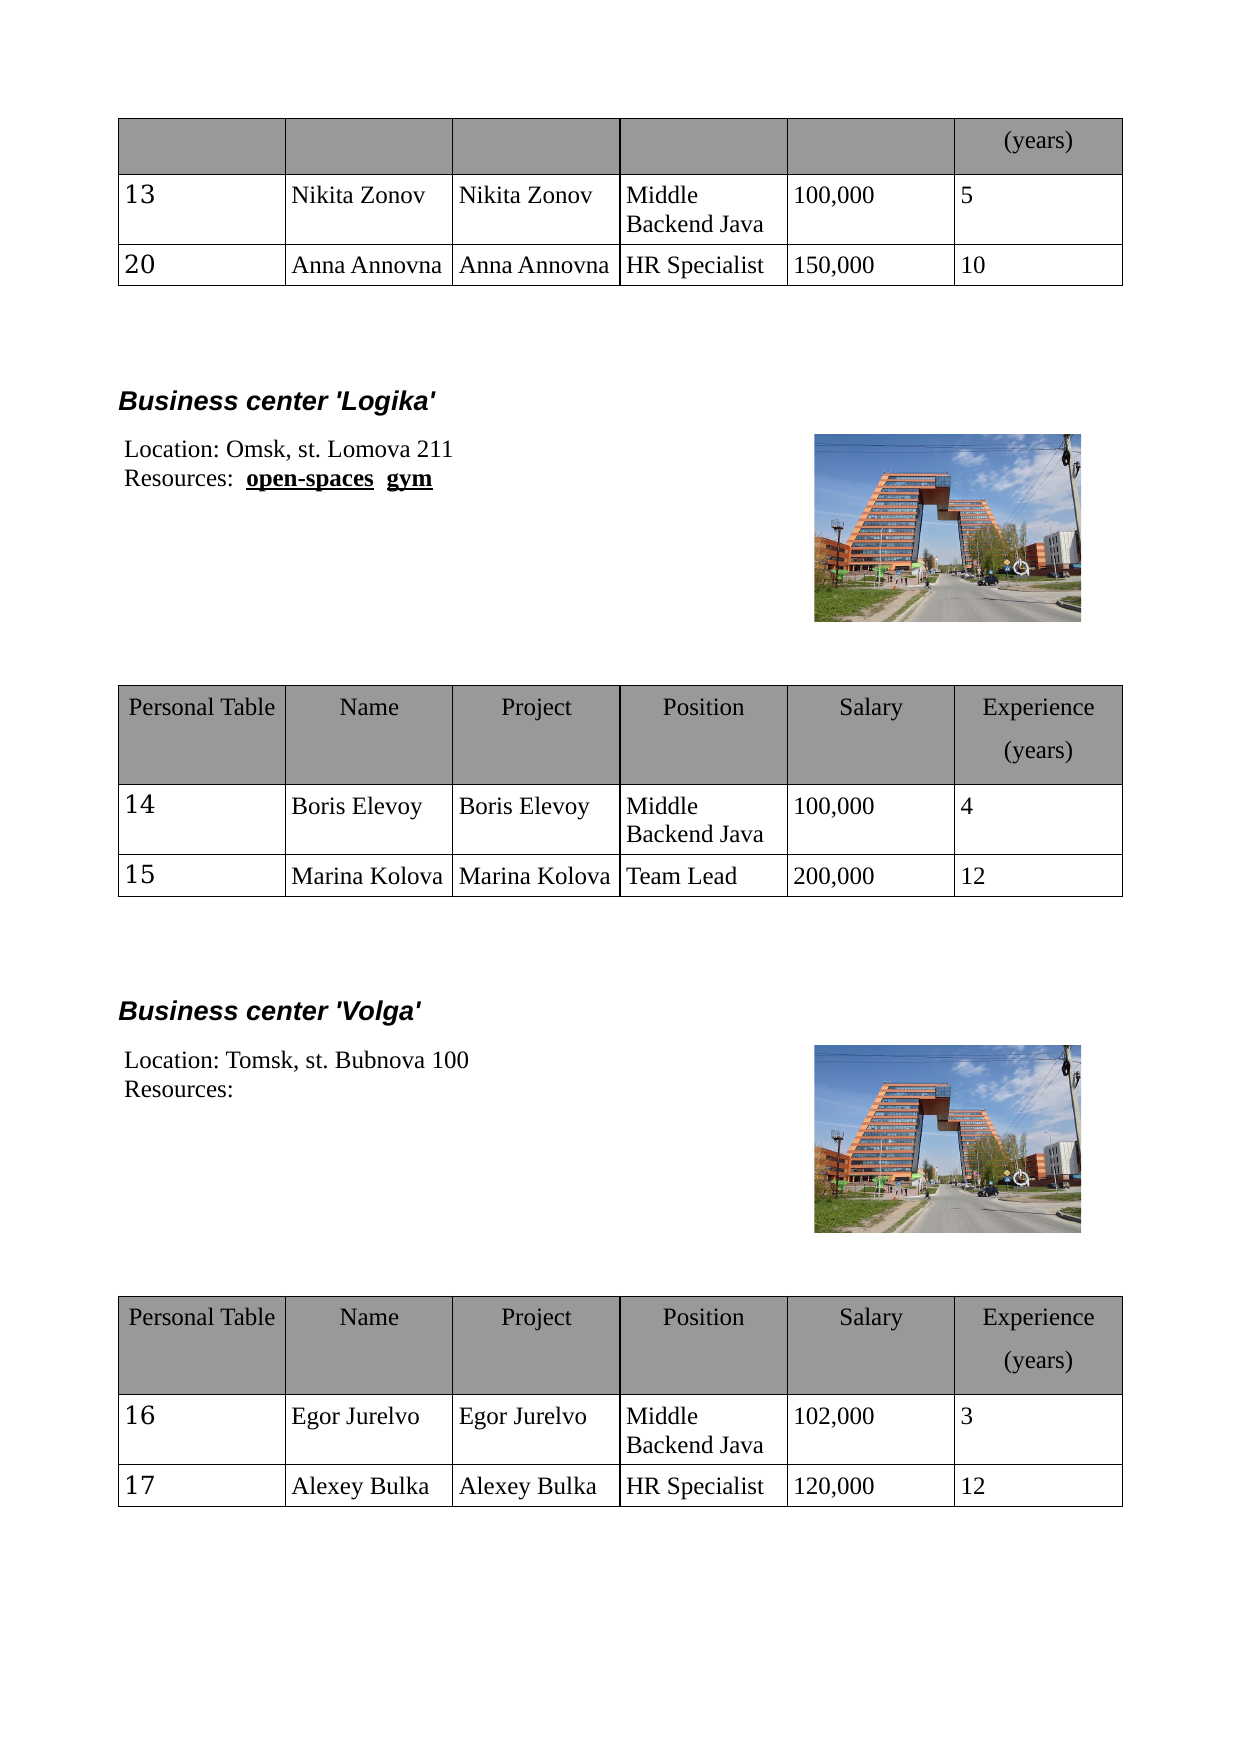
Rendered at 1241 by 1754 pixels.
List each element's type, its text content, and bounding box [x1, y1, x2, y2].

table_cell Boris Elevoy [453, 785, 619, 854]
table_cell Alexey Bulka [286, 1465, 452, 1506]
table_cell HR Specialist [621, 245, 787, 285]
table_cell Team Lead [621, 855, 787, 896]
table_header Location: Tomsk, st. Bubnova 100 Resources: [118, 1039, 773, 1267]
table_header Name [286, 1297, 452, 1394]
table_header [286, 119, 452, 174]
table_header Personal Table [119, 686, 285, 784]
table_cell 200,000 [788, 855, 954, 896]
table_cell HR Specialist [621, 1465, 787, 1506]
table_cell 100,000 [788, 175, 954, 244]
table_header Experience (years) [955, 686, 1122, 784]
table_cell Middle Backend Java [621, 785, 787, 854]
table_cell 120,000 [788, 1465, 954, 1506]
table_cell 100,000 [788, 785, 954, 854]
table_cell 20 [119, 245, 285, 285]
table_cell 17 [119, 1465, 285, 1506]
table_cell Boris Elevoy [286, 785, 452, 854]
picture [814, 1045, 1082, 1233]
table_cell Middle Backend Java [621, 1395, 787, 1464]
table_cell 5 [955, 175, 1122, 244]
table_cell Nikita Zonov [453, 175, 619, 244]
table_header Name [286, 686, 452, 784]
table_header (years) [955, 119, 1122, 174]
table_cell Marina Kolova [286, 855, 452, 896]
table_header Personal Table [119, 1297, 285, 1394]
table_header Position [621, 686, 787, 784]
table_cell 3 [955, 1395, 1122, 1464]
table_cell Alexey Bulka [453, 1465, 619, 1506]
table_cell Egor Jurelvo [453, 1395, 619, 1464]
table_header Salary [788, 686, 954, 784]
subtitle Business center 'Volga' [118, 995, 1122, 1027]
table_header Project [453, 686, 619, 784]
table_cell 12 [955, 1465, 1122, 1506]
table_cell Anna Annovna [453, 245, 619, 285]
table_cell 10 [955, 245, 1122, 285]
table_cell 14 [119, 785, 285, 854]
table_header Location: Omsk, st. Lomova 211 Resources: open-spaces gym [118, 429, 773, 657]
table_header [119, 119, 285, 174]
table_cell 12 [955, 855, 1122, 896]
table_cell 15 [119, 855, 285, 896]
table_cell 4 [955, 785, 1122, 854]
table_cell 16 [119, 1395, 285, 1464]
table_header [453, 119, 619, 174]
table_header Salary [788, 1297, 954, 1394]
table_cell Nikita Zonov [286, 175, 452, 244]
table_cell 102,000 [788, 1395, 954, 1464]
table_cell 13 [119, 175, 285, 244]
table_cell 150,000 [788, 245, 954, 285]
table_cell Anna Annovna [286, 245, 452, 285]
table_header Experience (years) [955, 1297, 1122, 1394]
picture [814, 434, 1082, 622]
table_header [621, 119, 787, 174]
table_cell Middle Backend Java [621, 175, 787, 244]
table_cell Marina Kolova [453, 855, 619, 896]
subtitle Business center 'Logika' [118, 385, 1122, 416]
table_cell Egor Jurelvo [286, 1395, 452, 1464]
table_header [773, 429, 1122, 657]
table_header Project [453, 1297, 619, 1394]
table_header [788, 119, 954, 174]
table_header [773, 1039, 1122, 1267]
table_header Position [621, 1297, 787, 1394]
